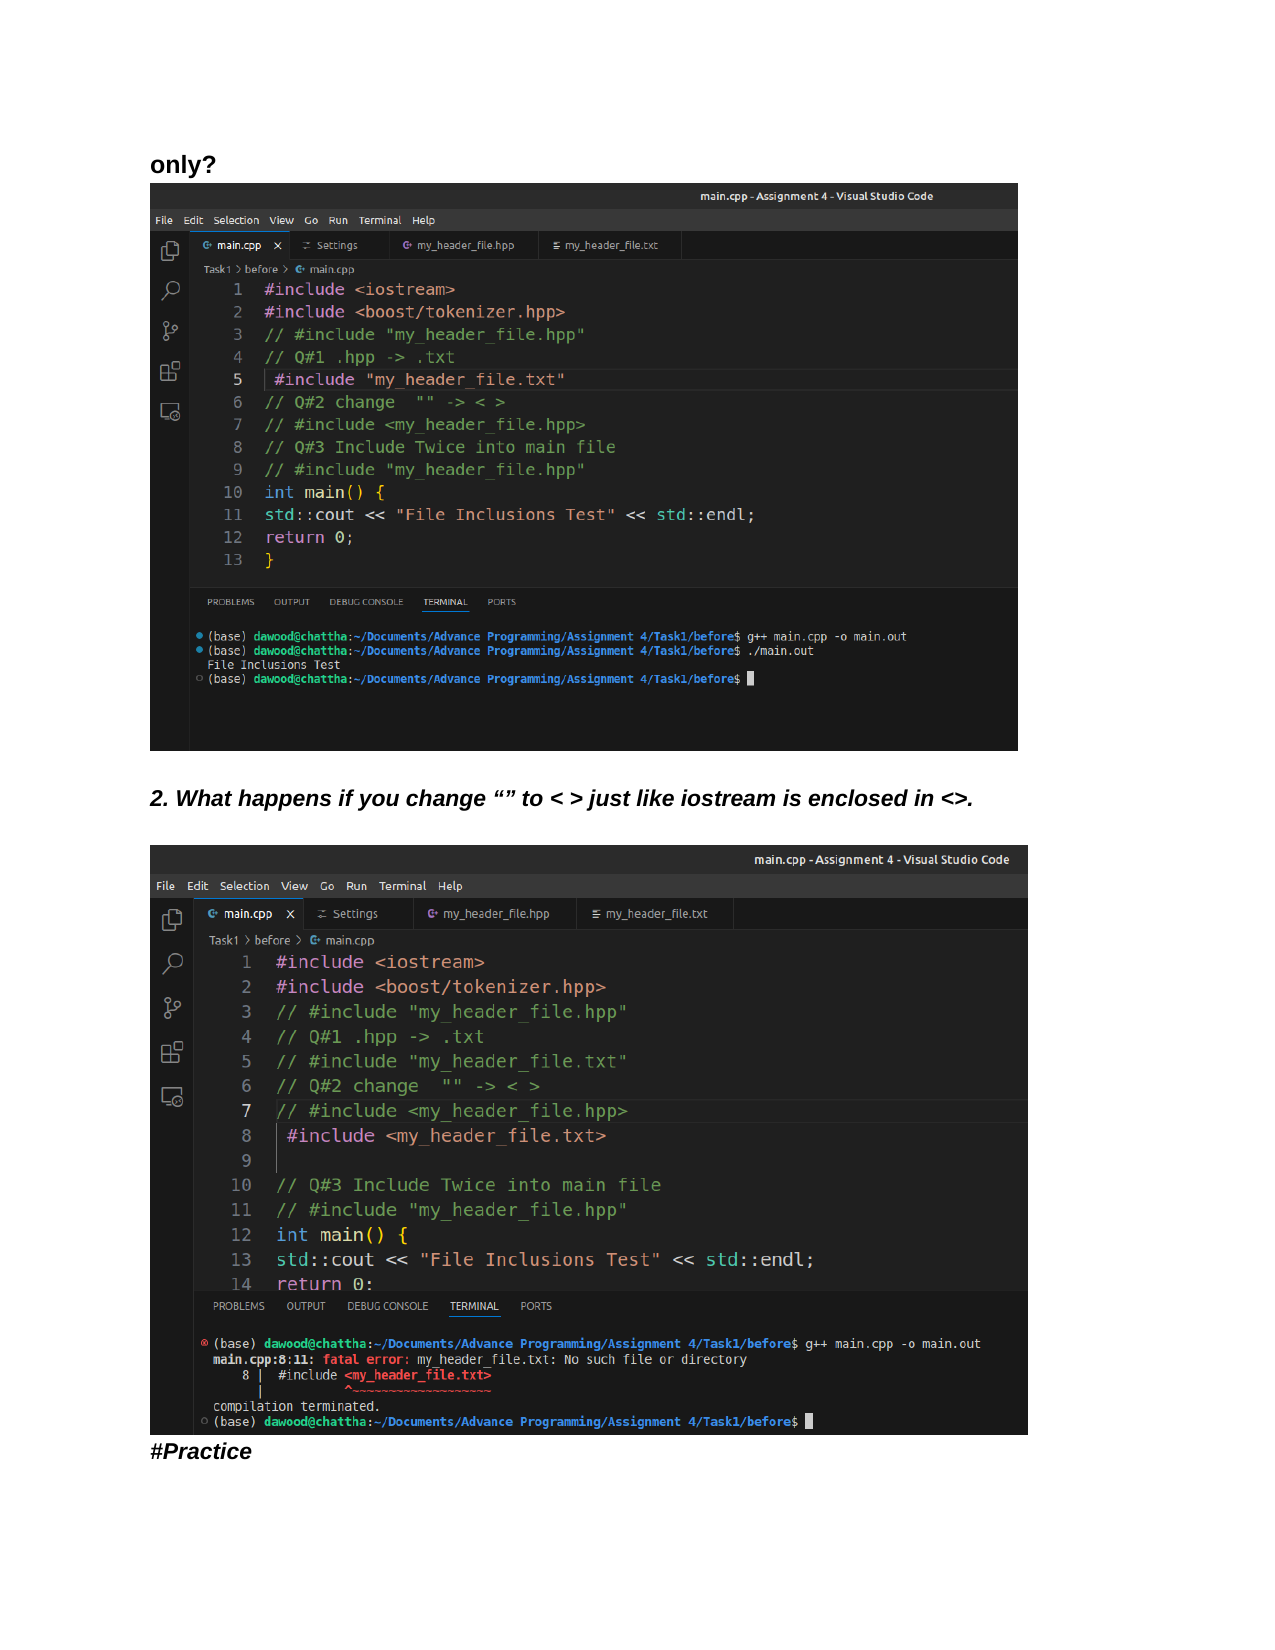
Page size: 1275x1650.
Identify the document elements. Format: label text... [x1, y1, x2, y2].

text only? [150, 150, 1125, 179]
picture [150, 183, 1018, 751]
picture [150, 845, 1028, 1435]
text 2. What happens if you change “” to < > just like iostream is enclosed in <>. [150, 784, 1125, 811]
text #Practice [150, 1438, 1125, 1464]
